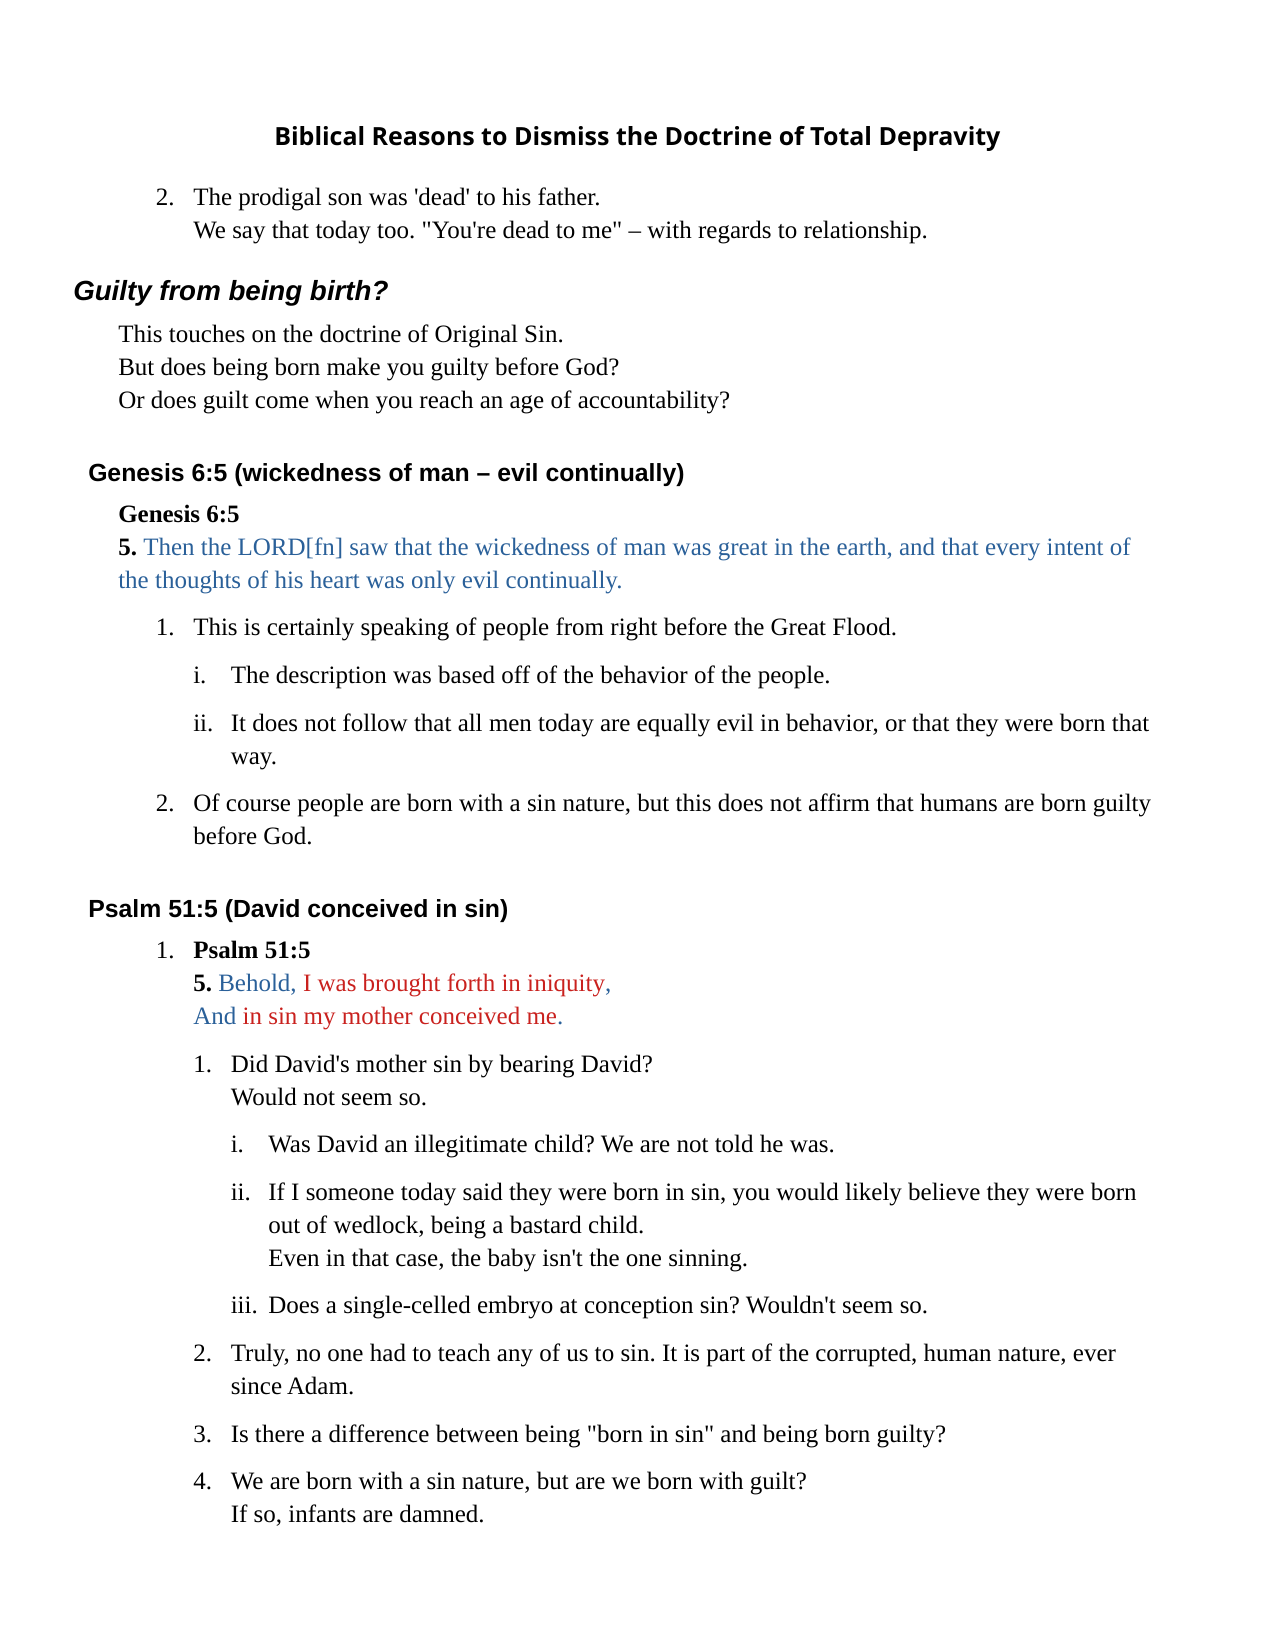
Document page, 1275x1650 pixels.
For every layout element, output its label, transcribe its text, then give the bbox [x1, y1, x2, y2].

list Was David an illegitimate child? We are not told he was. [231, 1129, 1157, 1158]
list Truly, no one had to teach any of us to sin. It is part of the corrupted, human nature, ever since Adam. [193, 1338, 1157, 1400]
list The prodigal son was 'dead' to his father. We say that today too. "You're dead to me" – with regards to relationship. [156, 182, 1157, 243]
list Is there a difference between being "born in sin" and being born guilty? [193, 1419, 1157, 1447]
list Does a single-celled embryo at conception sin? Wouldn't seem so. [231, 1291, 1157, 1319]
list The description was based off of the behavior of the people. [193, 660, 1157, 689]
text This touches on the doctrine of Original Sin. But does being born make you guilty before God? Or does guilt come when you reach an age of accountability? [118, 319, 1157, 414]
subtitle Psalm 51:5 (David conceived in sin) [88, 894, 1157, 922]
list If I someone today said they were born in sin, you would likely believe they were born out of wedlock, being a bastard child. Even in that case, the baby isn't the one sinning. [231, 1177, 1157, 1272]
subtitle Genesis 6:5 (wickedness of man – evil continually) [88, 458, 1157, 486]
list Of course people are born with a sin nature, but this does not affirm that humans are born guilty before God. [156, 788, 1157, 850]
list It does not follow that all men today are equally evil in behavior, or that they were born that way. [193, 708, 1157, 769]
subtitle Guilty from being birth? [73, 275, 1157, 307]
list This is certainly speaking of people from right before the Great Flood. [156, 612, 1157, 641]
list We are born with a sin nature, but are we born with guilt? If so, infants are damned. [193, 1466, 1157, 1528]
list Did David's mother sin by bearing David? Would not seem so. [193, 1049, 1157, 1110]
list Psalm 51:5 5. Behold, I was brought forth in iniquity, And in sin my mother conceived me. [156, 935, 1157, 1030]
text Genesis 6:5 5. Then the LORD[fn] saw that the wickedness of man was great in the earth, and that every intent of the thoughts of his heart was only evil continually. [118, 499, 1157, 594]
